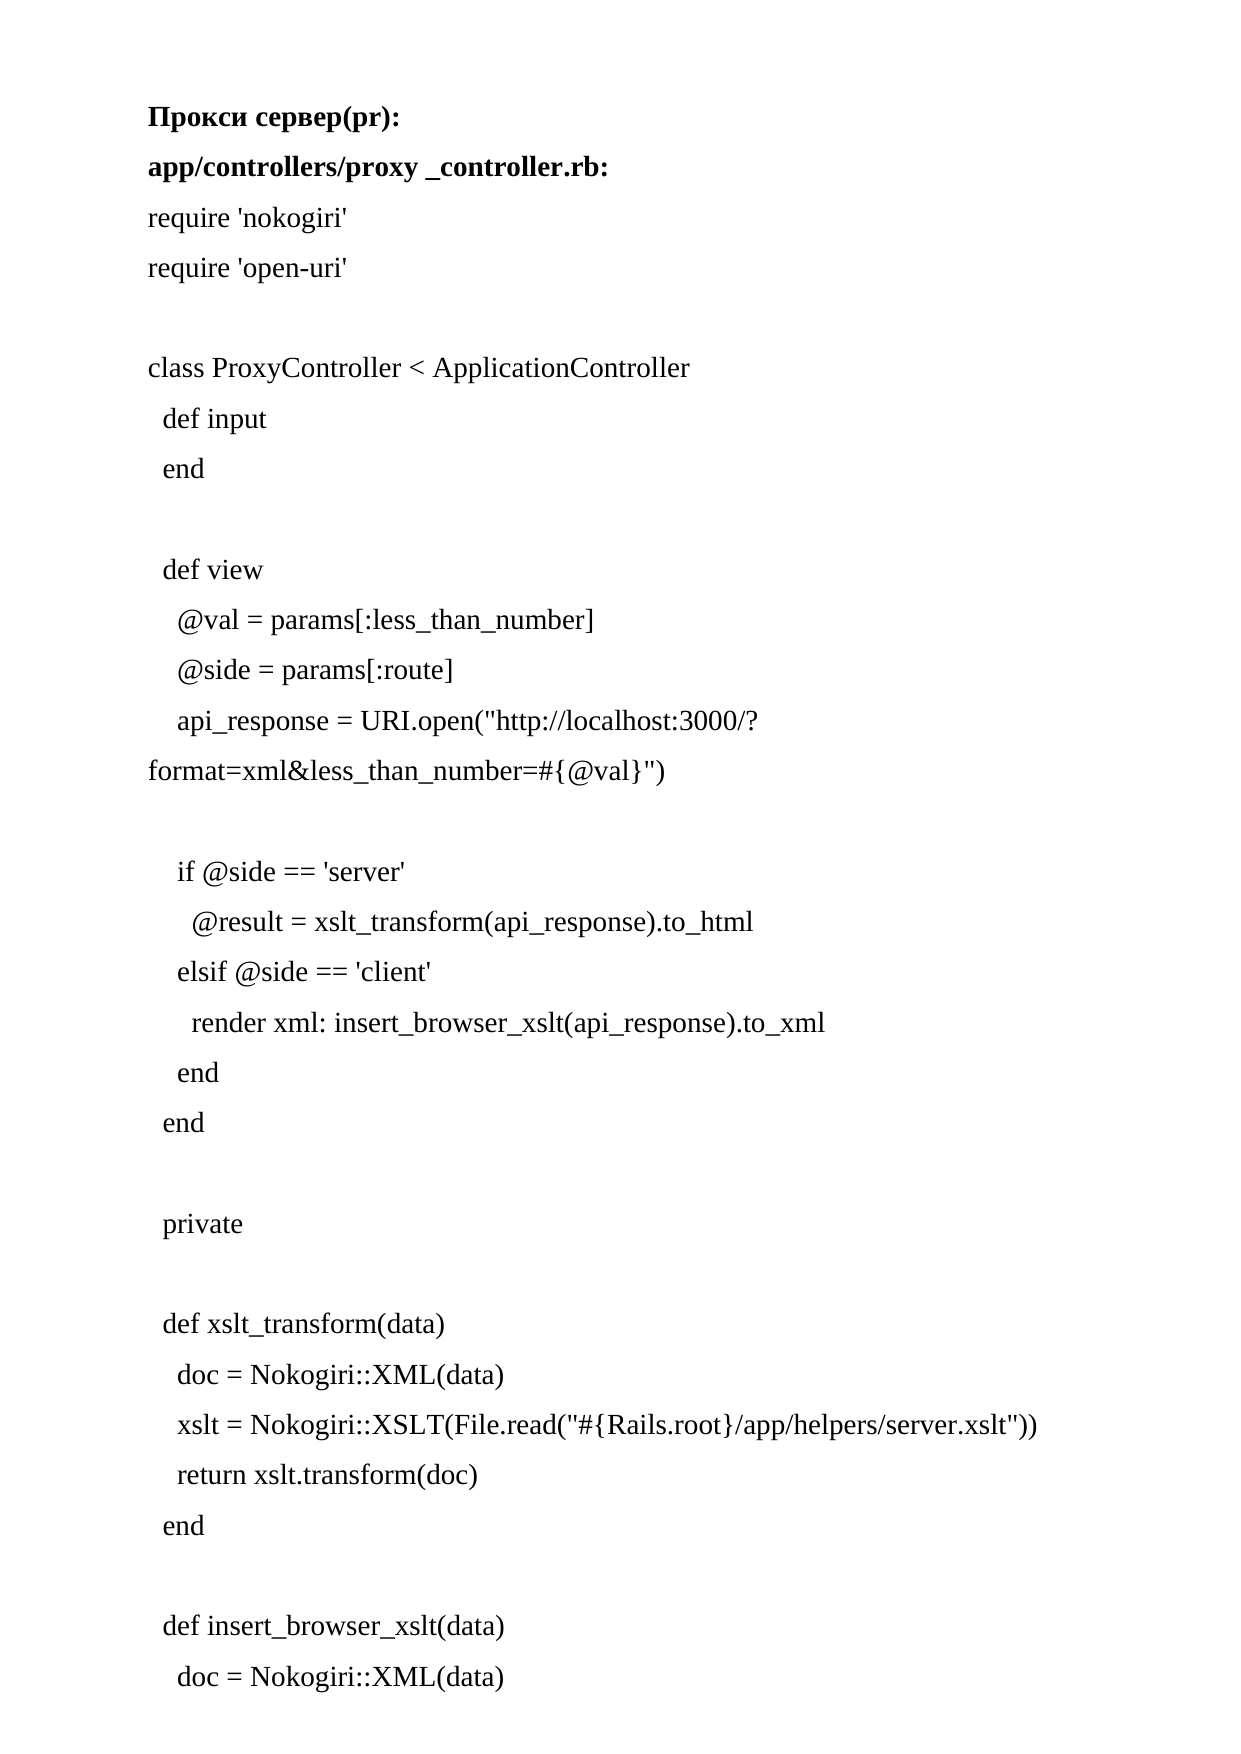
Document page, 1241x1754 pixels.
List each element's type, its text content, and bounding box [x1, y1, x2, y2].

text doc = Nokogiri::XML(data) [148, 1659, 1181, 1692]
text if @side == 'server' [148, 854, 1181, 887]
text xslt = Nokogiri::XSLT(File.read("#{Rails.root}/app/helpers/server.xslt")) [148, 1407, 1181, 1441]
text def insert_browser_xslt(data) [148, 1608, 1181, 1642]
text @side = params[:route] [148, 652, 1181, 686]
text end [148, 1055, 1181, 1088]
text class ProxyController < ApplicationController [148, 351, 1181, 384]
text @val = params[:less_than_number] [148, 602, 1181, 636]
text private [148, 1206, 1181, 1239]
text return xslt.transform(doc) [148, 1457, 1181, 1491]
text api_response = URI.open("http://localhost:3000/?format=xml&less_than_number=#{@val}") [148, 703, 1181, 787]
text def input [148, 401, 1181, 434]
text require 'open-uri' [148, 250, 1181, 283]
text @result = xslt_transform(api_response).to_html [148, 904, 1181, 938]
text doc = Nokogiri::XML(data) [148, 1357, 1181, 1390]
text elsif @side == 'client' [148, 954, 1181, 988]
text end [148, 451, 1181, 485]
text end [148, 1508, 1181, 1541]
text Прокси сервер(pr): [148, 99, 1181, 133]
text app/controllers/proxy _controller.rb: [148, 149, 1181, 183]
text end [148, 1105, 1181, 1139]
text def view [148, 552, 1181, 585]
text render xml: insert_browser_xslt(api_response).to_xml [148, 1005, 1181, 1038]
text def xslt_transform(data) [148, 1307, 1181, 1340]
text require 'nokogiri' [148, 200, 1181, 233]
